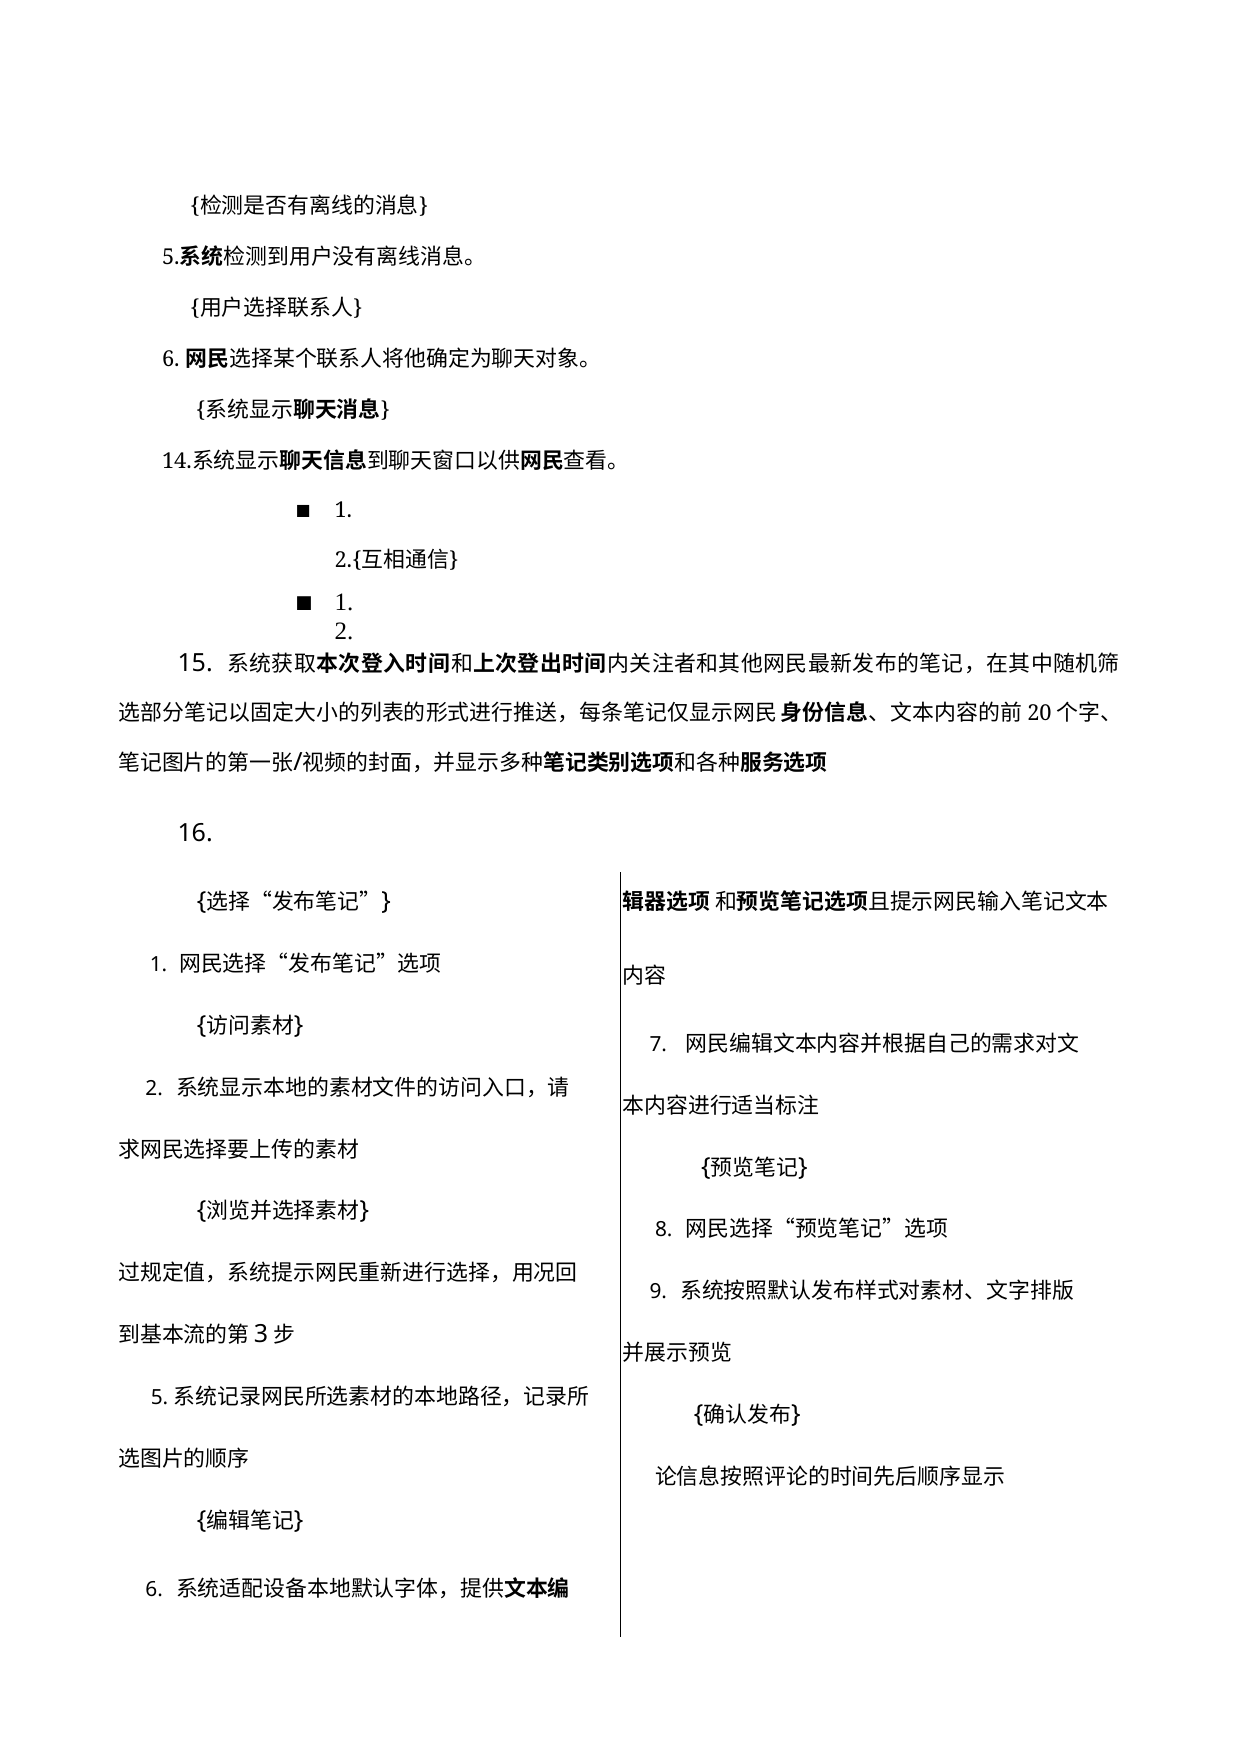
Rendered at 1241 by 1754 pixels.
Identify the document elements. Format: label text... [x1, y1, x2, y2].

text 求网民选择要上传的素材 [118, 1119, 618, 1167]
text 内容 [622, 946, 1122, 993]
text {预览笔记} [622, 1137, 1122, 1184]
list 2. [297, 616, 1122, 644]
text {浏览并选择素材} [118, 1181, 618, 1228]
text 辑器选项 和预览笔记选项且提示网民输入笔记文本 [622, 872, 1122, 919]
text 选图片的顺序 [118, 1429, 618, 1476]
list 1. [297, 587, 1122, 616]
text 到基本流的第3步 [118, 1305, 618, 1352]
text 15. 系统获取本次登入时间和上次登出时间内关注者和其他网民最新发布的笔记，在其中随机筛选部分笔记以固定大小的列表的形式进行推送，每条笔记仅显示网民身份信息、文本内容的前20个字、笔记图片的第一张/视频的封面，并显示多种笔记类别选项和各种服务选项 [118, 644, 1122, 777]
list 2.{互相通信} [297, 542, 1122, 574]
text {访问素材} [118, 996, 618, 1043]
text 5. 系统记录网民所选素材的本地路径，记录所 [118, 1367, 618, 1414]
text 2. 系统显示本地的素材文件的访问入口，请 [118, 1057, 618, 1105]
text 5.系统检测到用户没有离线消息。 [118, 239, 1122, 270]
text 1. 网民选择“发布笔记”选项 [118, 934, 618, 981]
text 过规定值，系统提示网民重新进行选择，用况回 [118, 1243, 618, 1290]
text 16. [118, 815, 1122, 849]
text 8. 网民选择“预览笔记”选项 [622, 1199, 1122, 1246]
text 9. 系统按照默认发布样式对素材、文字排版 [622, 1261, 1122, 1308]
text 7. 网民编辑文本内容并根据自己的需求对文 [622, 1013, 1122, 1061]
text {选择“发布笔记”} [118, 872, 618, 919]
text 14.系统显示聊天信息到聊天窗口以供网民查看。 [118, 443, 1122, 474]
list 1. [297, 494, 1122, 524]
text 并展示预览 [622, 1323, 1122, 1370]
text {编辑笔记} [118, 1491, 618, 1538]
text {用户选择联系人} [118, 290, 1122, 321]
text 6. 系统适配设备本地默认字体，提供文本编 [118, 1558, 618, 1606]
text 本内容进行适当标注 [622, 1075, 1122, 1122]
text 6. 网民选择某个联系人将他确定为聊天对象。 [118, 341, 1122, 372]
text {检测是否有离线的消息} [118, 188, 1122, 219]
text 论信息按照评论的时间先后顺序显示 [622, 1446, 1122, 1494]
text {确认发布} [622, 1384, 1122, 1432]
text {系统显示聊天消息} [118, 392, 1122, 423]
